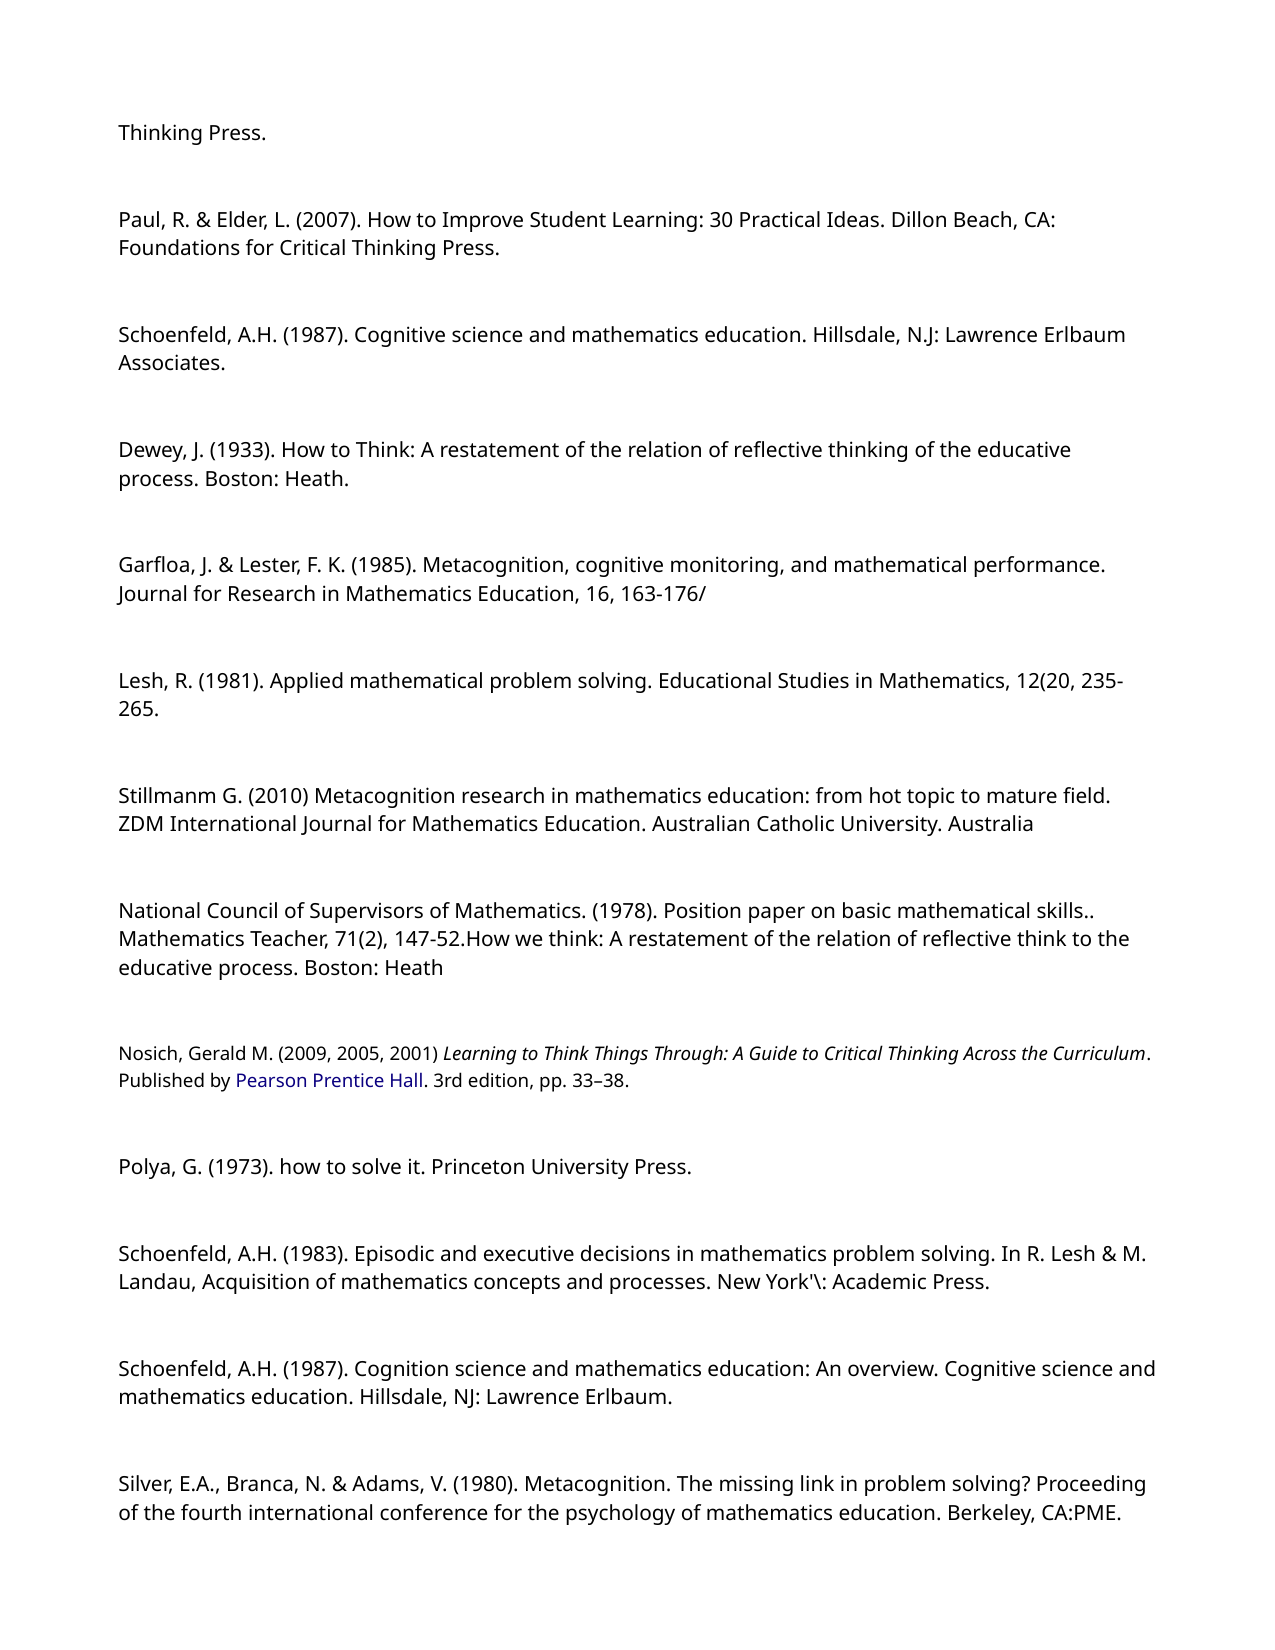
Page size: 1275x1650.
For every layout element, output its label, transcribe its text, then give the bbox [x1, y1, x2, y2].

text Stillmanm G. (2010) Metacognition research in mathematics education: from hot topic to mature field. ZDM International Journal for Mathematics Education. Australian Catholic University. Australia [118, 781, 1157, 838]
text Garfloa, J. & Lester, F. K. (1985). Metacognition, cognitive monitoring, and mathematical performance. Journal for Research in Mathematics Education, 16, 163-176/ [118, 551, 1157, 607]
text Schoenfeld, A.H. (1987). Cognition science and mathematics education: An overview. Cognitive science and mathematics education. Hillsdale, NJ: Lawrence Erlbaum. [118, 1354, 1157, 1411]
text Polya, G. (1973). how to solve it. Princeton University Press. [118, 1152, 1157, 1181]
text Thinking Press. [118, 118, 1157, 147]
text Schoenfeld, A.H. (1983). Episodic and executive decisions in mathematics problem solving. In R. Lesh & M. Landau, Acquisition of mathematics concepts and processes. New York'\: Academic Press. [118, 1239, 1157, 1296]
text Nosich, Gerald M. (2009, 2005, 2001) Learning to Think Things Through: A Guide to Critical Thinking Across the Curriculum. Published by Pearson Prentice Hall. 3rd edition, pp. 33–38. [118, 1040, 1157, 1094]
text National Council of Supervisors of Mathematics. (1978). Position paper on basic mathematical skills.. Mathematics Teacher, 71(2), 147-52.How we think: A restatement of the relation of reflective think to the educative process. Boston: Heath [118, 896, 1157, 981]
text Paul, R. & Elder, L. (2007). How to Improve Student Learning: 30 Practical Ideas. Dillon Beach, CA: Foundations for Critical Thinking Press. [118, 205, 1157, 262]
text Lesh, R. (1981). Applied mathematical problem solving. Educational Studies in Mathematics, 12(20, 235-265. [118, 666, 1157, 723]
text Dewey, J. (1933). How to Think: A restatement of the relation of reflective thinking of the educative process. Boston: Heath. [118, 435, 1157, 492]
text Schoenfeld, A.H. (1987). Cognitive science and mathematics education. Hillsdale, N.J: Lawrence Erlbaum Associates. [118, 320, 1157, 377]
text Silver, E.A., Branca, N. & Adams, V. (1980). Metacognition. The missing link in problem solving? Proceeding of the fourth international conference for the psychology of mathematics education. Berkeley, CA:PME. [118, 1469, 1157, 1526]
